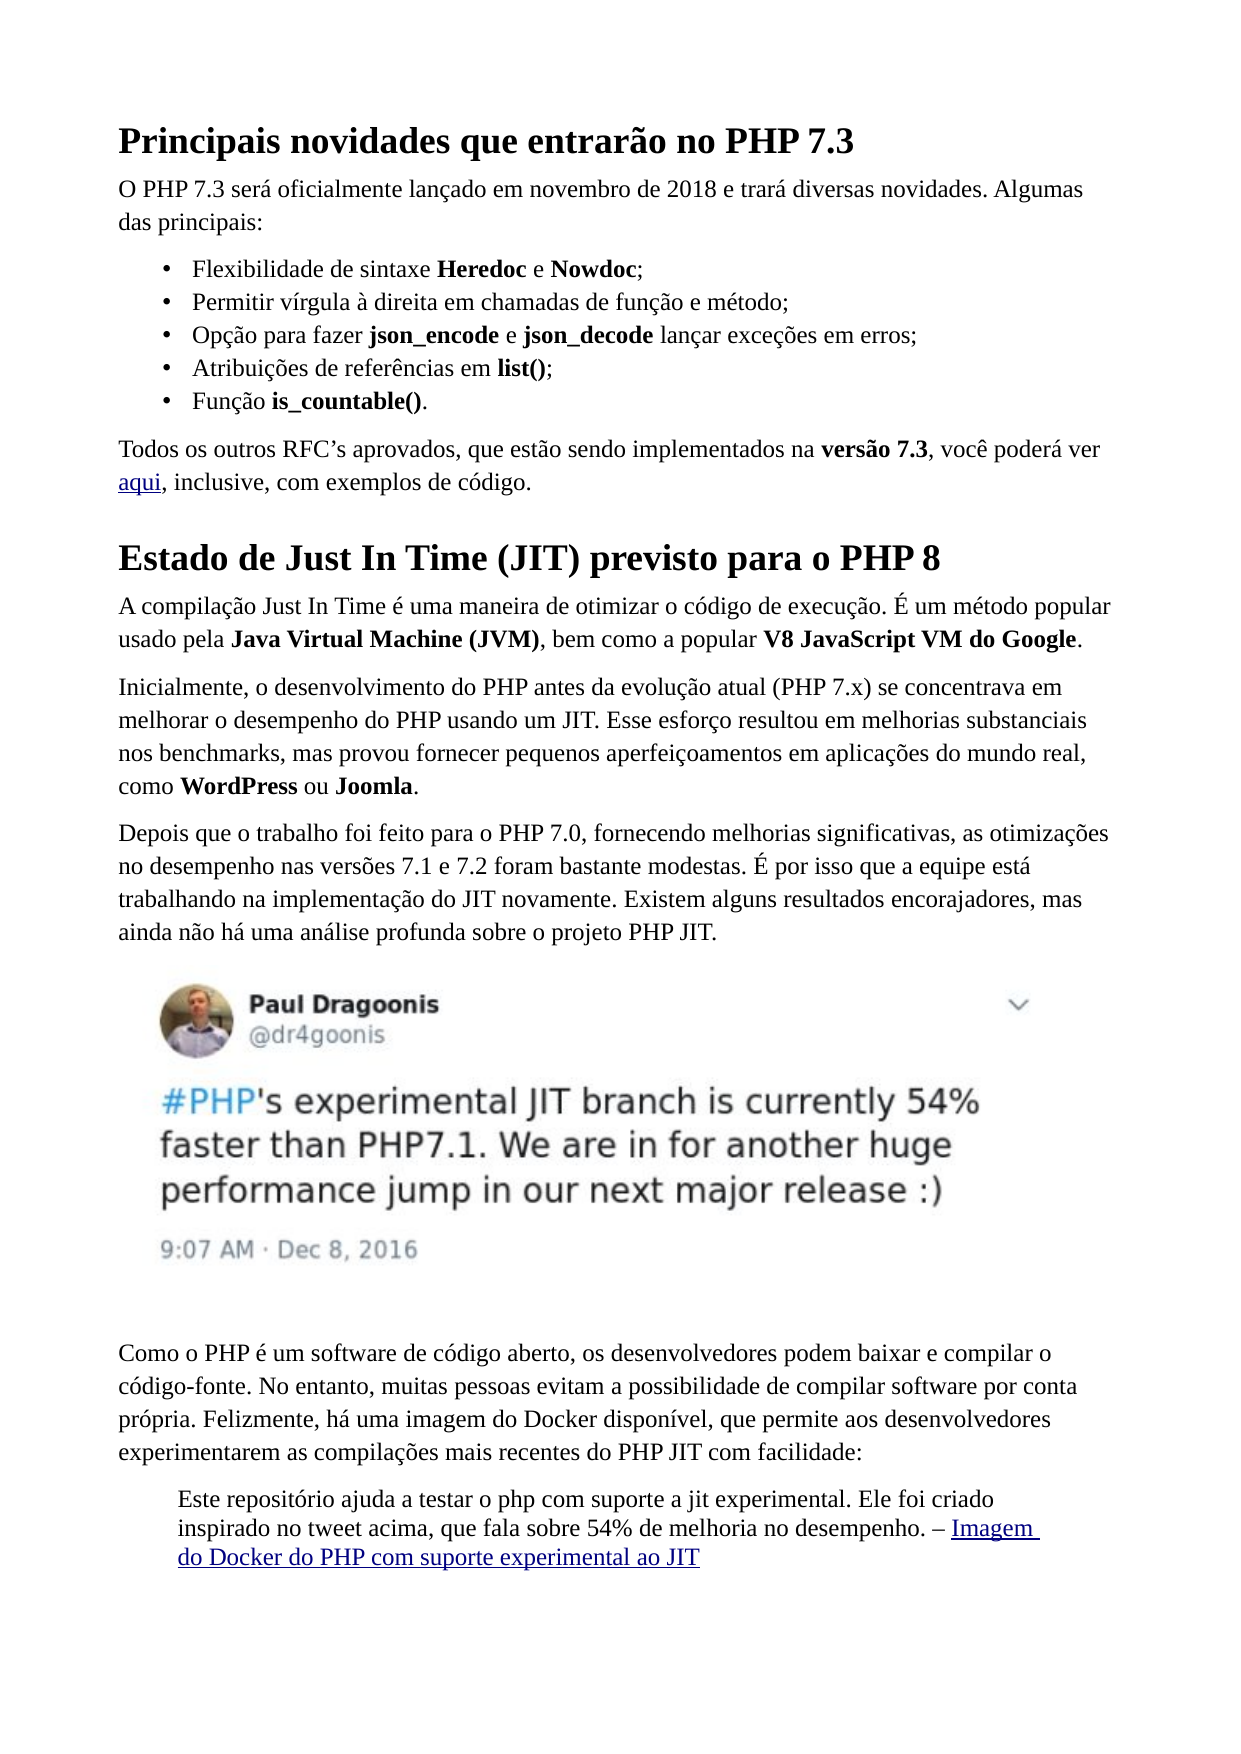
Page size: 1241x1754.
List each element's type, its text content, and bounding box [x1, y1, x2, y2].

text O PHP 7.3 será oficialmente lançado em novembro de 2018 e trará diversas novidades. Algumas das principais: [118, 174, 1122, 236]
text A compilação Just In Time é uma maneira de otimizar o código de execução. É um método popular usado pela Java Virtual Machine (JVM), bem como a popular V8 JavaScript VM do Google. [118, 591, 1122, 653]
list Permitir vírgula à direita em chamadas de função e método; [162, 287, 1122, 316]
text Todos os outros RFC’s aprovados, que estão sendo implementados na versão 7.3, você poderá ver aqui, inclusive, com exemplos de código. [118, 434, 1122, 496]
text Depois que o trabalho foi feito para o PHP 7.0, fornecendo melhorias significativas, as otimizações no desempenho nas versões 7.1 e 7.2 foram bastante modestas. É por isso que a equipe está trabalhando na implementação do JIT novamente. Existem alguns resultados encorajadores, mas ainda não há uma análise profunda sobre o projeto PHP JIT. [118, 818, 1122, 946]
list Atribuições de referências em list(); [162, 353, 1122, 382]
list Função is_countable(). [162, 386, 1122, 415]
list Opção para fazer json_encode e json_decode lançar exceções em erros; [162, 320, 1122, 349]
text Este repositório ajuda a testar o php com suporte a jit experimental. Ele foi criado inspirado no tweet acima, que fala sobre 54% de melhoria no desempenho. – Imagem do Docker do PHP com suporte experimental ao JIT [177, 1484, 1063, 1571]
picture [118, 965, 1087, 1272]
text Inicialmente, o desenvolvimento do PHP antes da evolução atual (PHP 7.x) se concentrava em melhorar o desempenho do PHP usando um JIT. Esse esforço resultou em melhorias substanciais nos benchmarks, mas provou fornecer pequenos aperfeiçoamentos em aplicações do mundo real, como WordPress ou Joomla. [118, 672, 1122, 799]
list Flexibilidade de sintaxe Heredoc e Nowdoc; [162, 254, 1122, 283]
text Como o PHP é um software de código aberto, os desenvolvedores podem baixar e compilar o código-fonte. No entanto, muitas pessoas evitam a possibilidade de compilar software por conta própria. Felizmente, há uma imagem do Docker disponível, que permite aos desenvolvedores experimentarem as compilações mais recentes do PHP JIT com facilidade: [118, 1338, 1122, 1466]
subtitle Principais novidades que entrarão no PHP 7.3 [118, 118, 1122, 161]
subtitle Estado de Just In Time (JIT) previsto para o PHP 8 [118, 536, 1122, 579]
